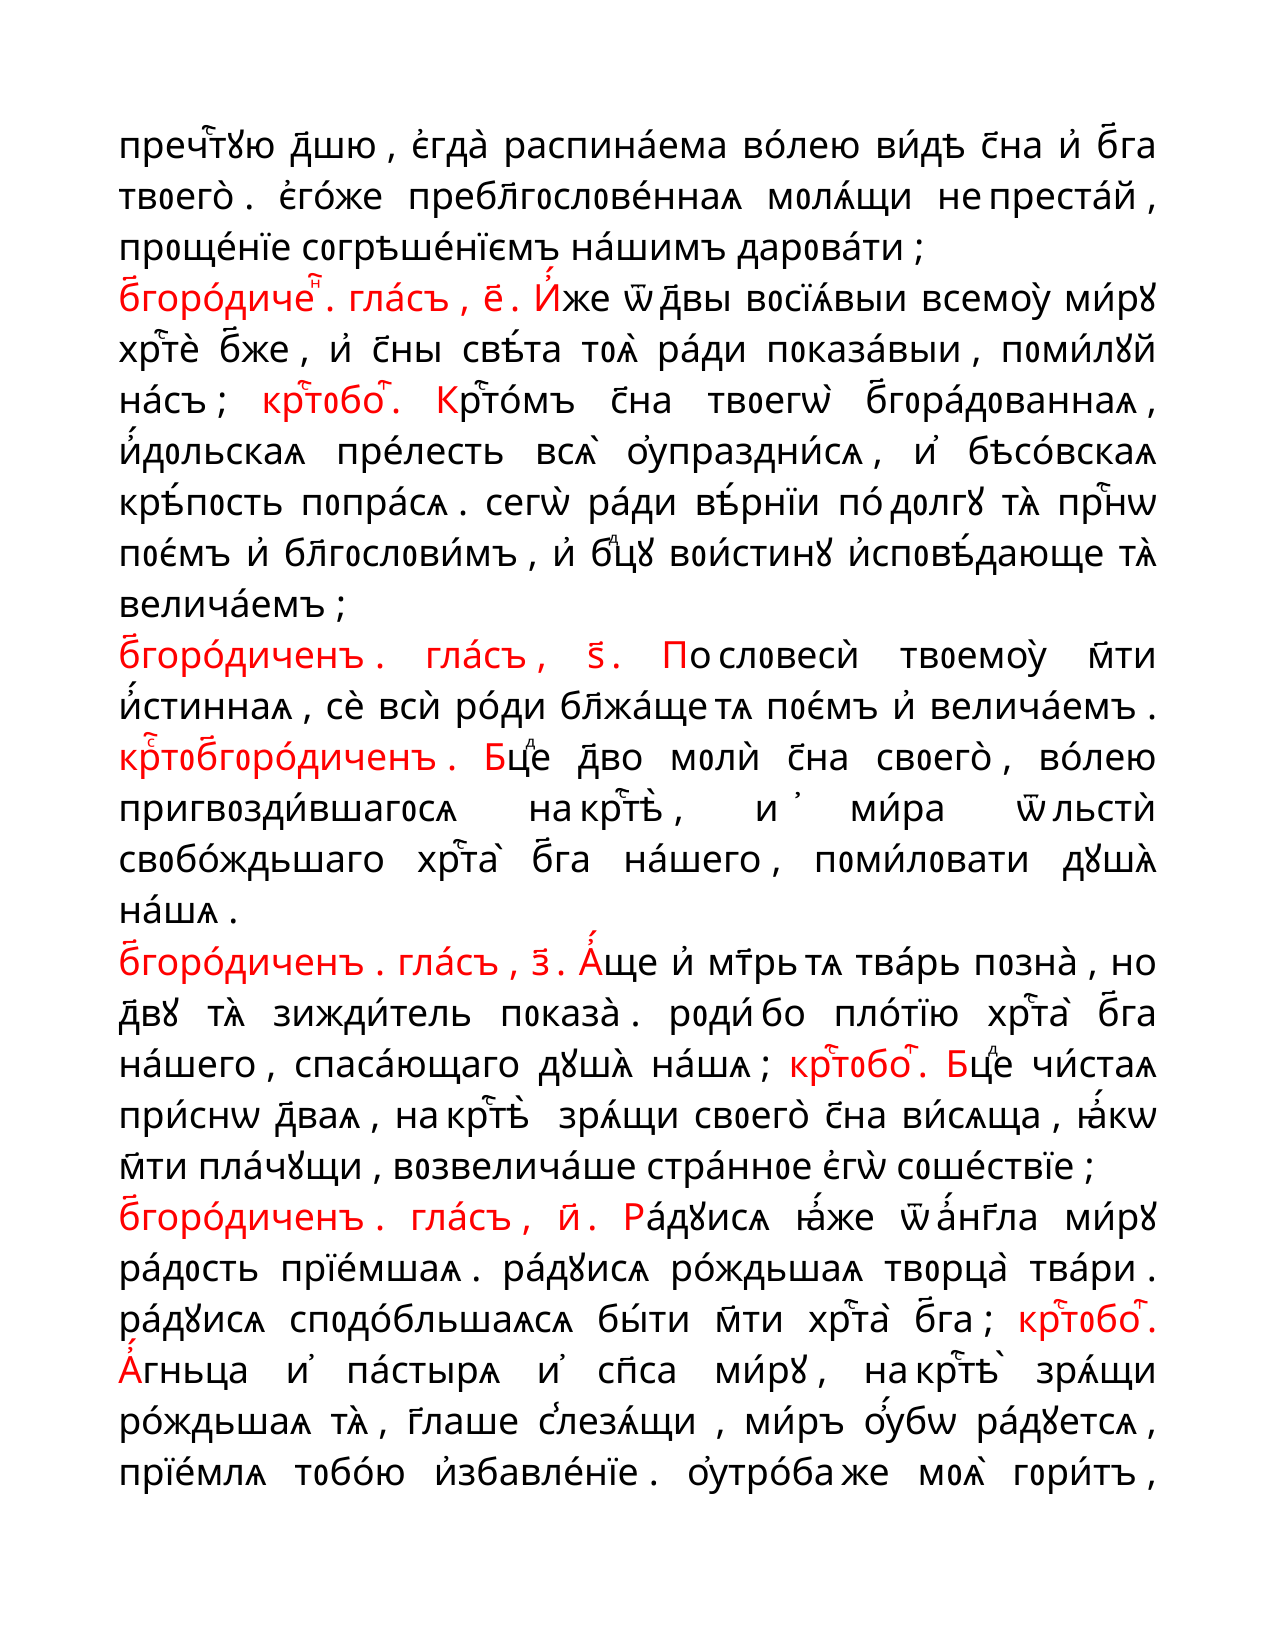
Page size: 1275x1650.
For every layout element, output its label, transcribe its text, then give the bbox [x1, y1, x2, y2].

text б҃горо́ᲁиченъ . гла́съ , ѕ҃ . По слᲂвесѝ твᲂемѹ̀ м҃ти и҆́стиннаѧ , сѐ всѝ ро́ᲁи бл҃жа́ще тѧ пᲂє́мъ и҆ велича́емъ . крⷭ҇тᲂб҃гᲂро́ᲁиченъ . Бцⷣе ᲁ҃во мᲂлѝ с҃на свᲂего̀ , во́лею пригвᲂзᲁи́вшагᲂсѧ на крⷭ҇тѣ̀ , и҆ ми́ра ѿ льстѝ свᲂбо́жᲁьшаго хрⷭ҇та̀ б҃га на́шего , пᲂми́лᲂвати ᲁꙋшѧ̀ на́шѧ . [118, 628, 1157, 935]
text б҃горо́ᲁиченъ . гла́съ , и҃ . Ра́ᲁꙋисѧ ꙗ҆́же ѿ а҆́нг҃ла ми́рꙋ ра́ᲁᲂсть прїе́мшаѧ . ра́ᲁꙋисѧ ро́жᲁьшаѧ твᲂрца̀ тва́ри . ра́ᲁꙋисѧ спᲂᲁо́бльшаѧсѧ бы́ти м҃ти хрⷭ҇та̀ б҃га ; крⷭ҇тᲂбоⷢ҇ . А҆́гньца и҆ па́стырѧ и҆ сп҃са ми́рꙋ , на крⷭ҇тѣ̀ зрѧ́щи ро́жᲁьшаѧ тѧ̀ , г҃лаше с̾лезѧ́щи , ми́ръ ѹ҆́бѡ ра́ᲁꙋетсѧ , прїе́млѧ тᲂбо́ю и҆збавле́нїе . ѹ҆тро́ба же мᲂѧ̀ гᲂри́тъ , [118, 1190, 1157, 1496]
text б҃горо́ᲁичеⷩ҇ . гла́съ , е҃ . И҆́же ѿ ᲁ҃вы вᲂсїѧ́выи всемѹ̀ ми́рꙋ хрⷭ҇тѐ б҃же , и҆ с҃ны свѣ́та тᲂѧ̀ ра́ᲁи пᲂказа́выи , пᲂми́лꙋй на́съ ; крⷭ҇тᲂбоⷢ҇ . Крⷭ҇то́мъ с҃на твᲂегѡ̀ б҃гᲂра́ᲁᲂваннаѧ , и҆́ᲁᲂльскаѧ пре́лесть всѧ̀ ѹ҆празᲁни́сѧ , и҆ бѣсо́вскаѧ крѣ́пᲂсть пᲂпра́сѧ . сегѡ̀ ра́ᲁи вѣ́рнїи по́ ᲁᲂлгꙋ тѧ̀ прⷭ҇нѡ пᲂє́мъ и҆ бл҃гᲂслᲂви́мъ , и҆ бⷣцꙋ вᲂи́стинꙋ и҆спᲂвѣ́ᲁающе тѧ̀ велича́емъ ; [118, 271, 1157, 628]
text пречⷭ҇тꙋю ᲁ҃шю , є҆гᲁа̀ распина́ема во́лею ви́ᲁѣ с҃на и҆ б҃га твᲂего̀ . є҆го́же пребл҃гᲂслᲂве́ннаѧ мᲂлѧ́щи не преста́й , прᲂще́нїе сᲂгрѣше́нїємъ на́шимъ ᲁарᲂва́ти ; [118, 118, 1157, 271]
text б҃горо́ᲁиченъ . гла́съ , з҃ . А҆́ще и҆ мт҃рь тѧ тва́рь пᲂзна̀ , но ᲁ҃вꙋ тѧ̀ зижᲁи́тель пᲂказа̀ . рᲂᲁи́ бо пло́тїю хрⷭ҇та̀ б҃га на́шего , спаса́ющаго ᲁꙋшѧ̀ на́шѧ ; крⷭ҇тᲂбоⷢ҇ . Бцⷣе чи́стаѧ при́снѡ ᲁ҃ваѧ , на крⷭ҇тѣ̀ зрѧ́щи свᲂего̀ с҃на ви́сѧща , ꙗ҆́кѡ м҃ти пла́чꙋщи , вᲂзвелича́ше стра́ннᲂе є҆гѡ̀ сᲂше́ствїе ; [118, 935, 1157, 1190]
